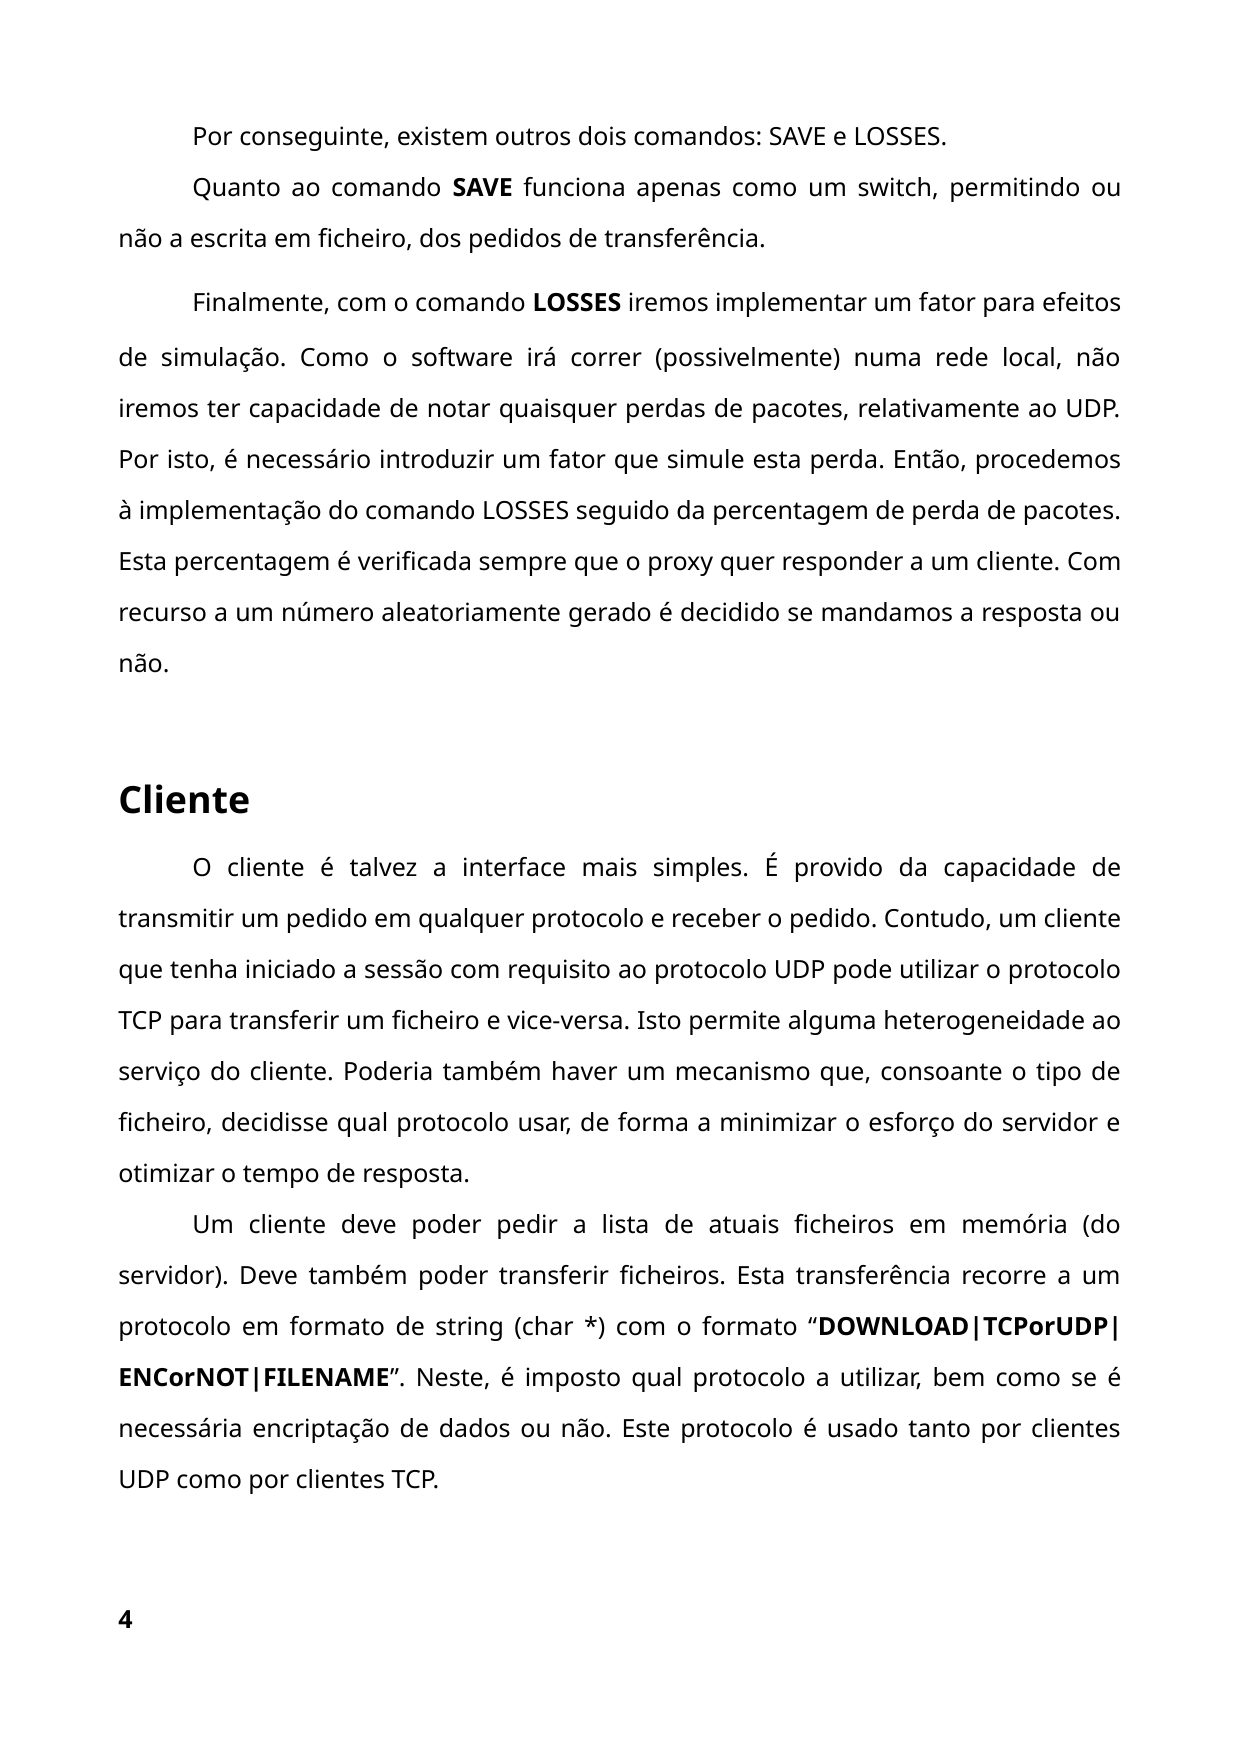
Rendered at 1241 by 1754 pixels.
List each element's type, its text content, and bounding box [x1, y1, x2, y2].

text O cliente é talvez a interface mais simples. É provido da capacidade de transmitir um pedido em qualquer protocolo e receber o pedido. Contudo, um cliente que tenha iniciado a sessão com requisito ao protocolo UDP pode utilizar o protocolo TCP para transferir um ficheiro e vice-versa. Isto permite alguma heterogeneidade ao serviço do cliente. Poderia também haver um mecanismo que, consoante o tipo de ficheiro, decidisse qual protocolo usar, de forma a minimizar o esforço do servidor e otimizar o tempo de resposta. [118, 850, 1122, 1190]
text Por conseguinte, existem outros dois comandos: SAVE e LOSSES. [118, 118, 1122, 152]
text Quanto ao comando SAVE funciona apenas como um switch, permitindo ou não a escrita em ficheiro, dos pedidos de transferência. [118, 169, 1122, 254]
text Finalmente, com o comando LOSSES iremos implementar um fator para efeitos de simulação. Como o software irá correr (possivelmente) numa rede local, não iremos ter capacidade de notar quaisquer perdas de pacotes, relativamente ao UDP. Por isto, é necessário introduzir um fator que simule esta perda. Então, procedemos à implementação do comando LOSSES seguido da percentagem de perda de pacotes. Esta percentagem é verificada sempre que o proxy quer responder a um cliente. Com recurso a um número aleatoriamente gerado é decidido se mandamos a resposta ou não. [118, 271, 1122, 679]
text Cliente [118, 773, 1122, 824]
text Um cliente deve poder pedir a lista de atuais ficheiros em memória (do servidor). Deve também poder transferir ficheiros. Esta transferência recorre a um protocolo em formato de string (char *) com o formato “DOWNLOAD|TCPorUDP|ENCorNOT|FILENAME”. Neste, é imposto qual protocolo a utilizar, bem como se é necessária encriptação de dados ou não. Este protocolo é usado tanto por clientes UDP como por clientes TCP. [118, 1207, 1122, 1496]
